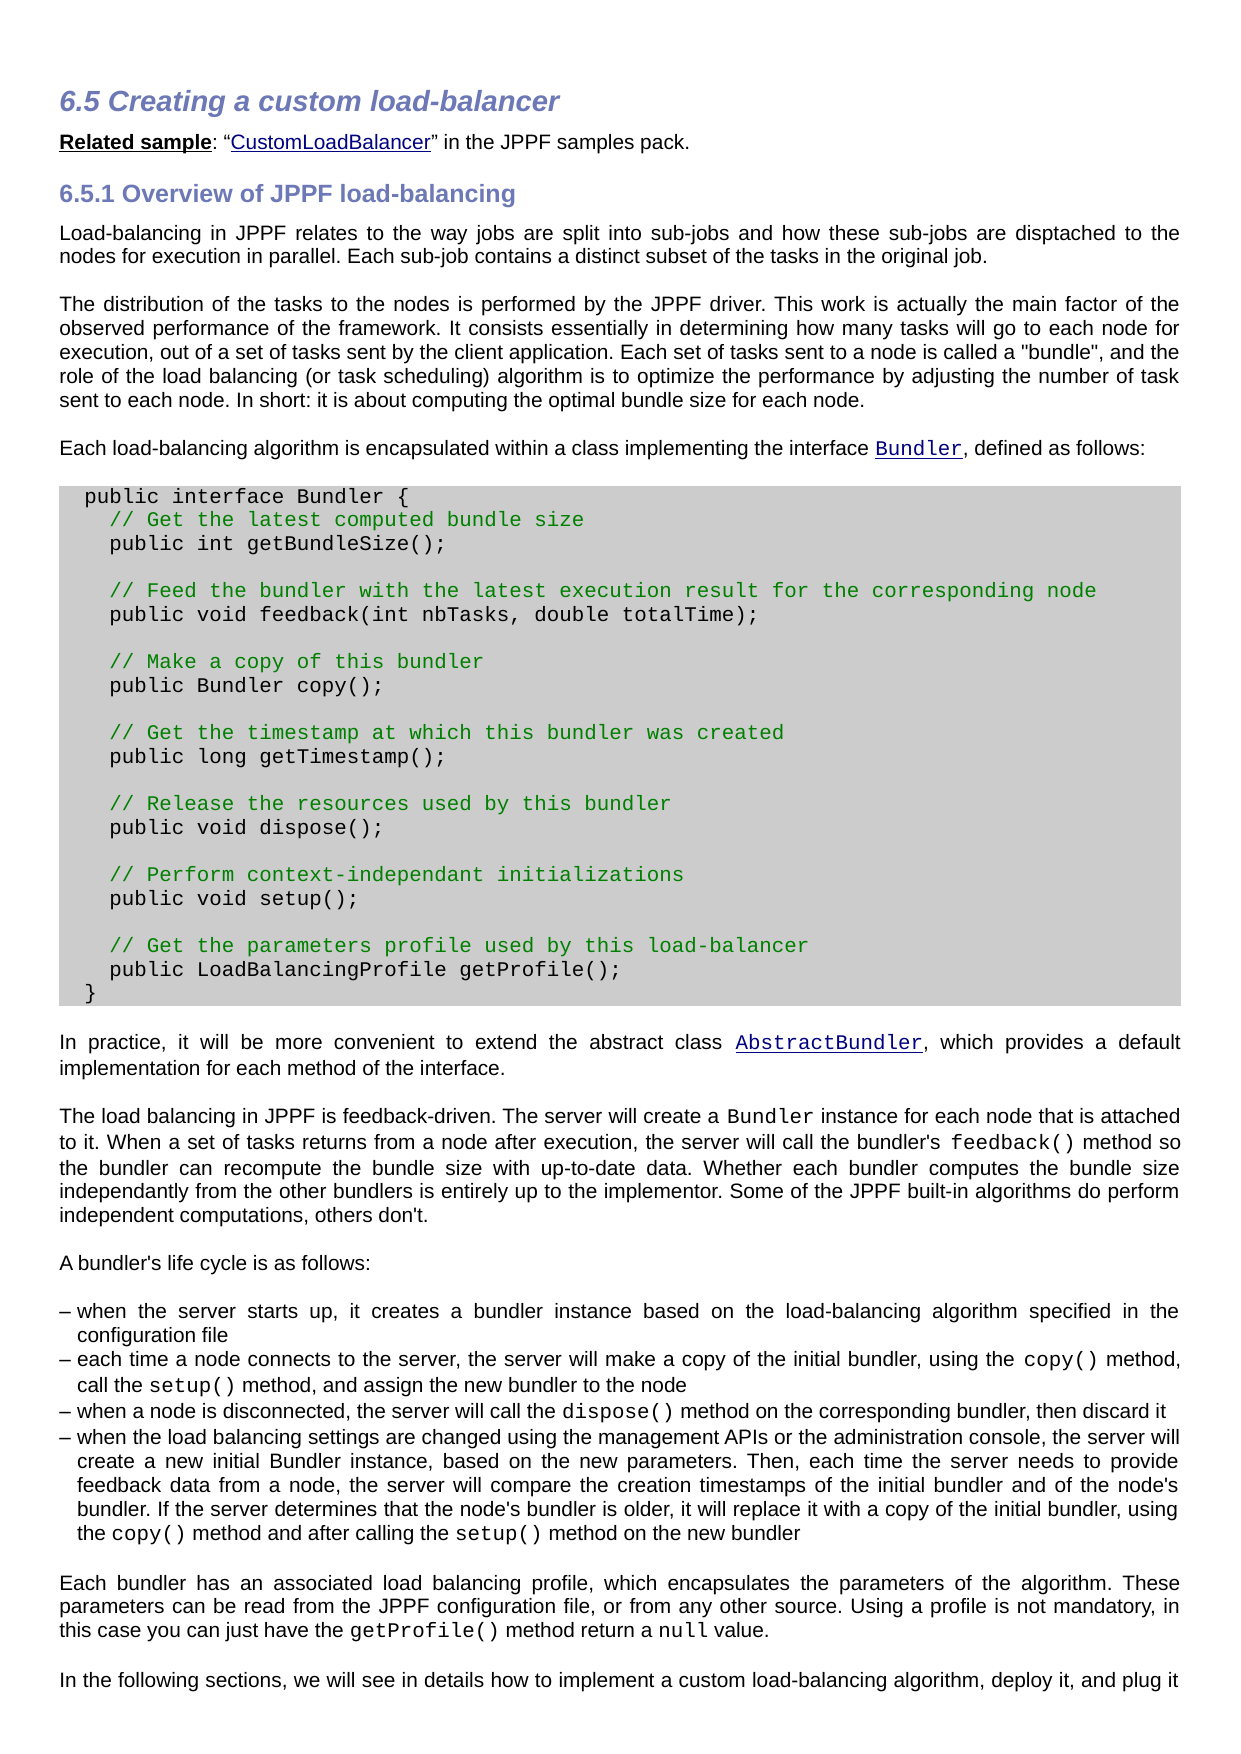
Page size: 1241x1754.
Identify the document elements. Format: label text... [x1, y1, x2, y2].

text public int getBundleSize(); [59, 533, 1181, 557]
text public long getTimestamp(); [59, 746, 1181, 769]
text public LoadBalancingProfile getProfile(); [59, 959, 1181, 982]
text // Feed the bundler with the latest execution result for the corresponding node [59, 580, 1181, 604]
text public Bundler copy(); [59, 675, 1181, 698]
text // Make a copy of this bundler [59, 651, 1181, 675]
subtitle Creating a custom load-balancer [59, 84, 1181, 118]
text Related sample: “CustomLoadBalancer” in the JPPF samples pack. [59, 130, 1181, 154]
text // Perform context-independant initializations [59, 864, 1181, 888]
list when a node is disconnected, the server will call the dispose() method on the corresponding bundler, then discard it [59, 1399, 1181, 1424]
text public interface Bundler { [59, 486, 1181, 509]
text public void dispose(); [59, 817, 1181, 840]
subtitle Overview of JPPF load-balancing [59, 179, 1181, 208]
text In the following sections, we will see in details how to implement a custom load-balancing algorithm, deploy it, and plug it [59, 1668, 1181, 1692]
text A bundler's life cycle is as follows: [59, 1251, 1181, 1275]
text The distribution of the tasks to the nodes is performed by the JPPF driver. This work is actually the main factor of the observed performance of the framework. It consists essentially in determining how many tasks will go to each node for execution, out of a set of tasks sent by the client application. Each set of tasks sent to a node is called a "bundle", and the role of the load balancing (or task scheduling) algorithm is to optimize the performance by adjusting the number of task sent to each node. In short: it is about computing the optimal bundle size for each node. [59, 292, 1181, 412]
text Each bundler has an associated load balancing profile, which encapsulates the parameters of the algorithm. These parameters can be read from the JPPF configuration file, or from any other source. Using a profile is not mandatory, in this case you can just have the getProfile() method return a null value. [59, 1570, 1181, 1644]
text // Release the resources used by this bundler [59, 793, 1181, 817]
text public void feedback(int nbTasks, double totalTime); [59, 604, 1181, 628]
text In practice, it will be more convenient to extend the abstract class AbstractBundler, which provides a default implementation for each method of the interface. [59, 1030, 1181, 1080]
list when the server starts up, it creates a bundler instance based on the load-balancing algorithm specified in the configuration file [59, 1299, 1181, 1347]
text // Get the latest computed bundle size [59, 509, 1181, 533]
text // Get the parameters profile used by this load-balancer [59, 935, 1181, 959]
list each time a node connects to the server, the server will make a copy of the initial bundler, using the copy() method, call the setup() method, and assign the new bundler to the node [59, 1347, 1181, 1399]
text The load balancing in JPPF is feedback-driven. The server will create a Bundler instance for each node that is attached to it. When a set of tasks returns from a node after execution, the server will call the bundler's feedback() method so the bundler can recompute the bundle size with up-to-date data. Whether each bundler computes the bundle size independantly from the other bundlers is entirely up to the implementor. Some of the JPPF built-in algorithms do perform independent computations, others don't. [59, 1104, 1181, 1227]
list when the load balancing settings are changed using the management APIs or the administration console, the server will create a new initial Bundler instance, based on the new parameters. Then, each time the server needs to provide feedback data from a node, the server will compare the creation timestamps of the initial bundler and of the node's bundler. If the server determines that the node's bundler is older, it will replace it with a copy of the initial bundler, using the copy() method and after calling the setup() method on the new bundler [59, 1424, 1181, 1546]
text Each load-balancing algorithm is encapsulated within a class implementing the interface Bundler, defined as follows: [59, 436, 1181, 462]
text // Get the timestamp at which this bundler was created [59, 722, 1181, 746]
text } [59, 982, 1181, 1006]
text public void setup(); [59, 888, 1181, 911]
text Load-balancing in JPPF relates to the way jobs are split into sub-jobs and how these sub-jobs are disptached to the nodes for execution in parallel. Each sub-job contains a distinct subset of the tasks in the original job. [59, 220, 1181, 268]
